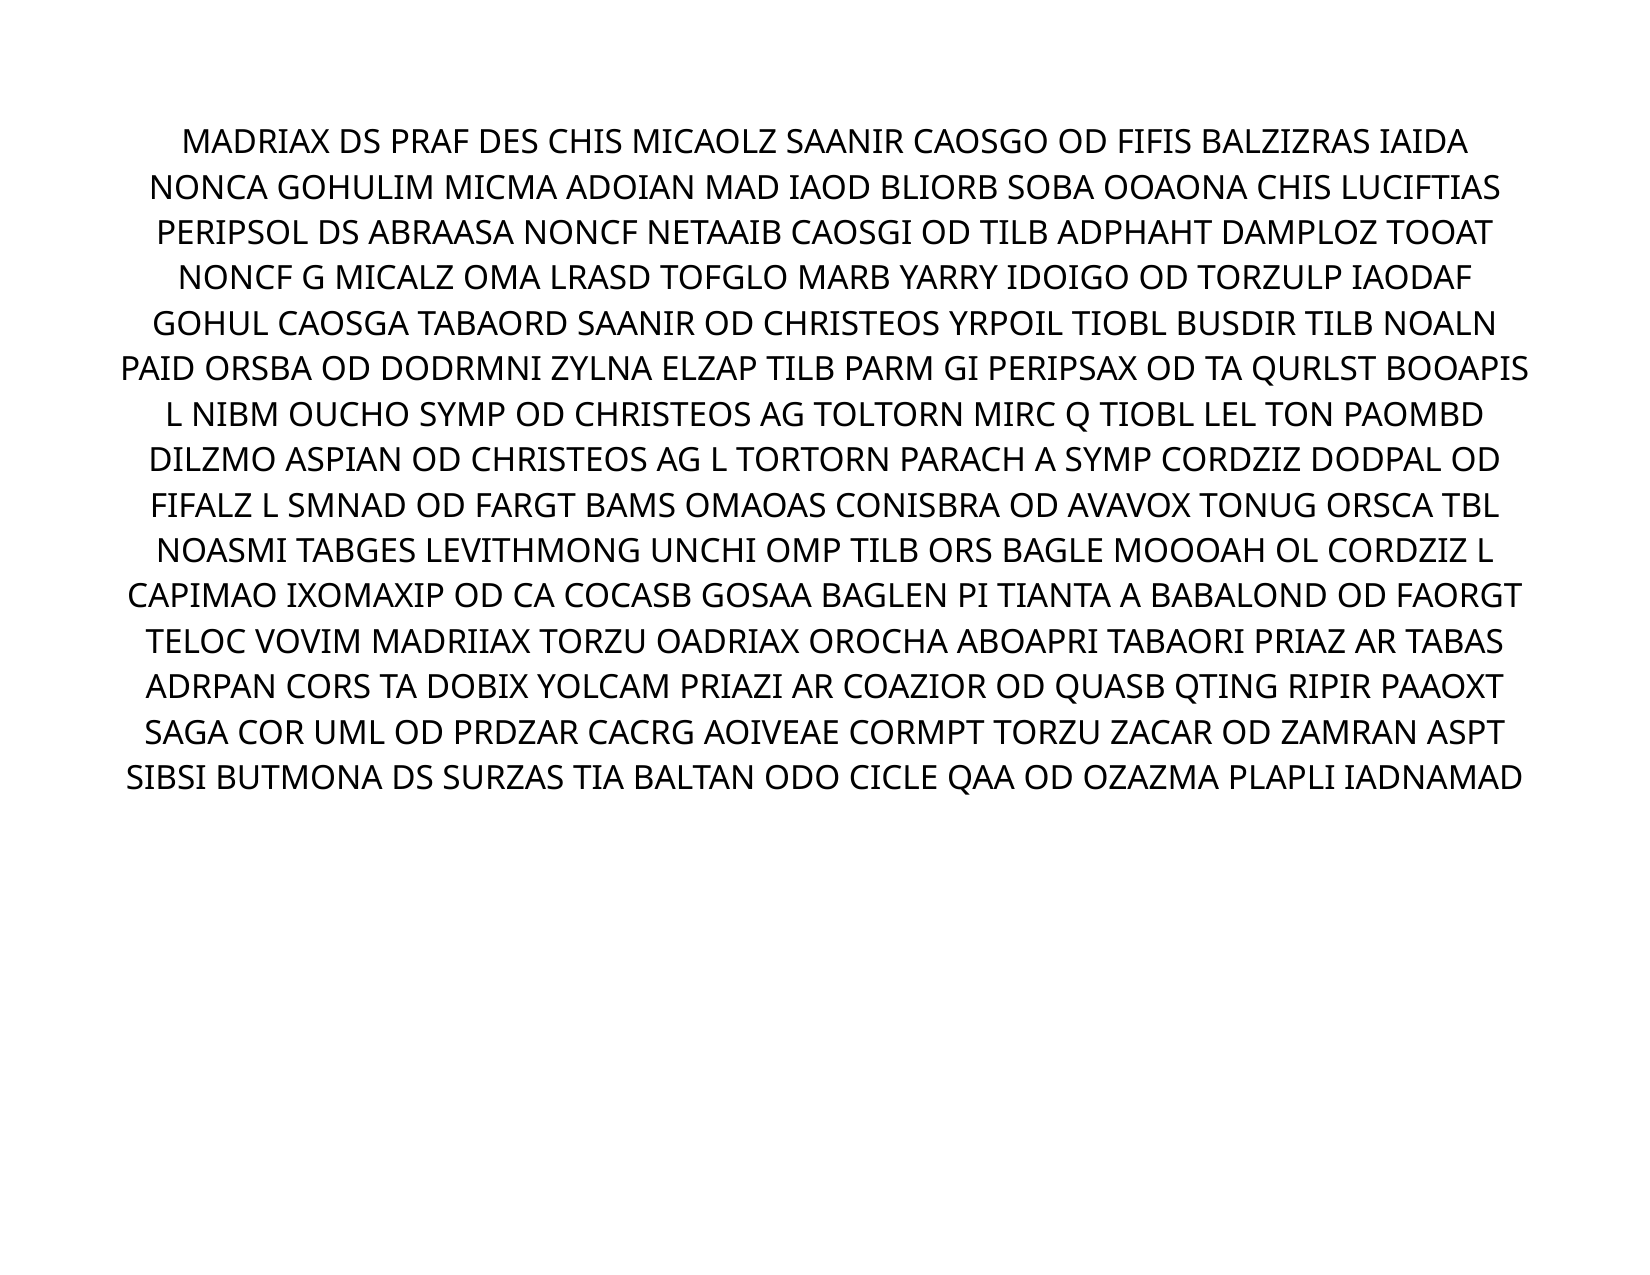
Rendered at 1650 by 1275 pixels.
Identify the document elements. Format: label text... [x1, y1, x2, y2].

text MADRIAX DS PRAF DES CHIS MICAOLZ SAANIR CAOSGO OD FIFIS BALZIZRAS IAIDA NONCA GOHULIM MICMA ADOIAN MAD IAOD BLIORB SOBA OOAONA CHIS LUCIFTIAS PERIPSOL DS ABRAASA NONCF NETAAIB CAOSGI OD TILB ADPHAHT DAMPLOZ TOOAT NONCF G MICALZ OMA LRASD TOFGLO MARB YARRY IDOIGO OD TORZULP IAODAF GOHUL CAOSGA TABAORD SAANIR OD CHRISTEOS YRPOIL TIOBL BUSDIR TILB NOALN PAID ORSBA OD DODRMNI ZYLNA ELZAP TILB PARM GI PERIPSAX OD TA QURLST BOOAPIS L NIBM OUCHO SYMP OD CHRISTEOS AG TOLTORN MIRC Q TIOBL LEL TON PAOMBD DILZMO ASPIAN OD CHRISTEOS AG L TORTORN PARACH A SYMP CORDZIZ DODPAL OD FIFALZ L SMNAD OD FARGT BAMS OMAOAS CONISBRA OD AVAVOX TONUG ORSCA TBL NOASMI TABGES LEVITHMONG UNCHI OMP TILB ORS BAGLE MOOOAH OL CORDZIZ L CAPIMAO IXOMAXIP OD CA COCASB GOSAA BAGLEN PI TIANTA A BABALOND OD FAORGT TELOC VOVIM MADRIIAX TORZU OADRIAX OROCHA ABOAPRI TABAORI PRIAZ AR TABAS ADRPAN CORS TA DOBIX YOLCAM PRIAZI AR COAZIOR OD QUASB QTING RIPIR PAAOXT SAGA COR UML OD PRDZAR CACRG AOIVEAE CORMPT TORZU ZACAR OD ZAMRAN ASPT SIBSI BUTMONA DS SURZAS TIA BALTAN ODO CICLE QAA OD OZAZMA PLAPLI IADNAMAD [118, 118, 1532, 799]
